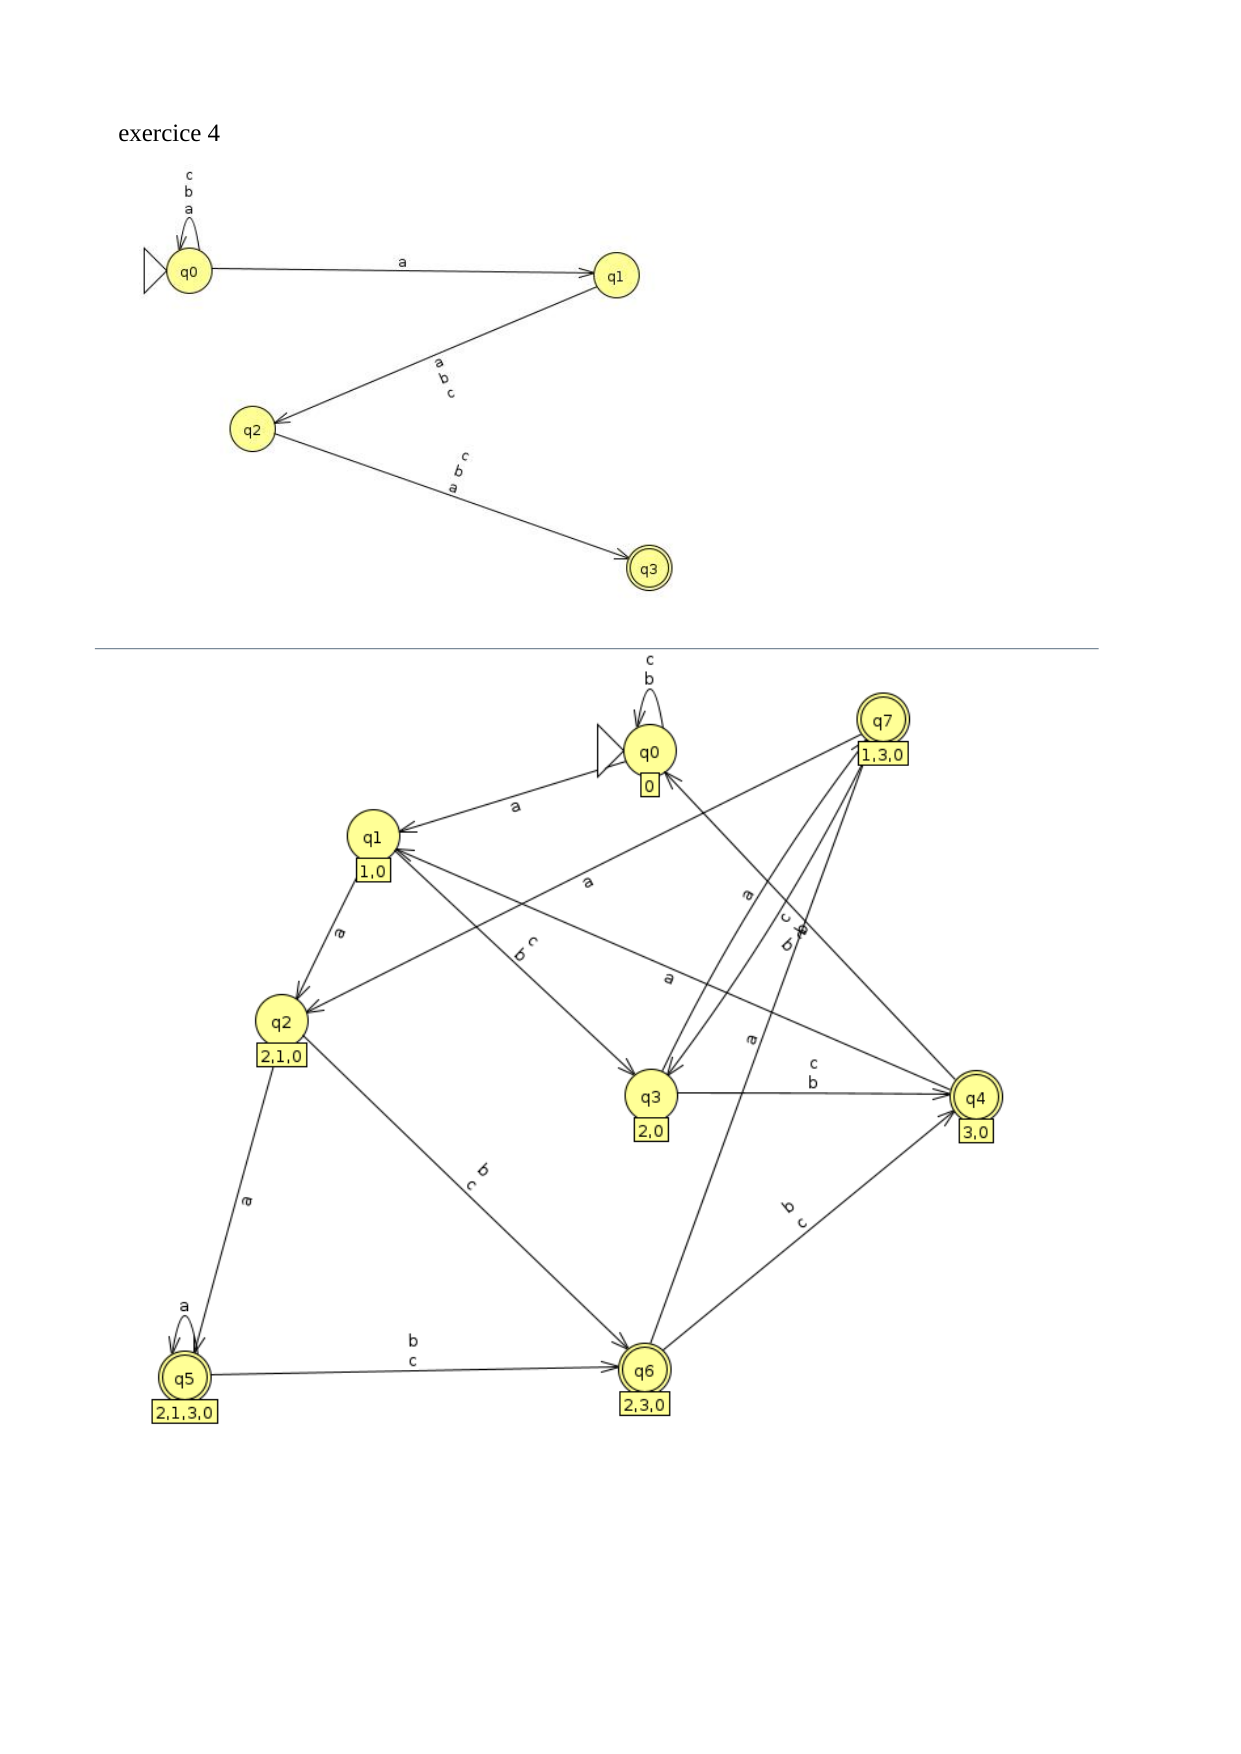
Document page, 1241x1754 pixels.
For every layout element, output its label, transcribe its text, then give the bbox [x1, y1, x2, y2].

text exercice 4 [118, 118, 1122, 147]
picture [94, 164, 1189, 1525]
